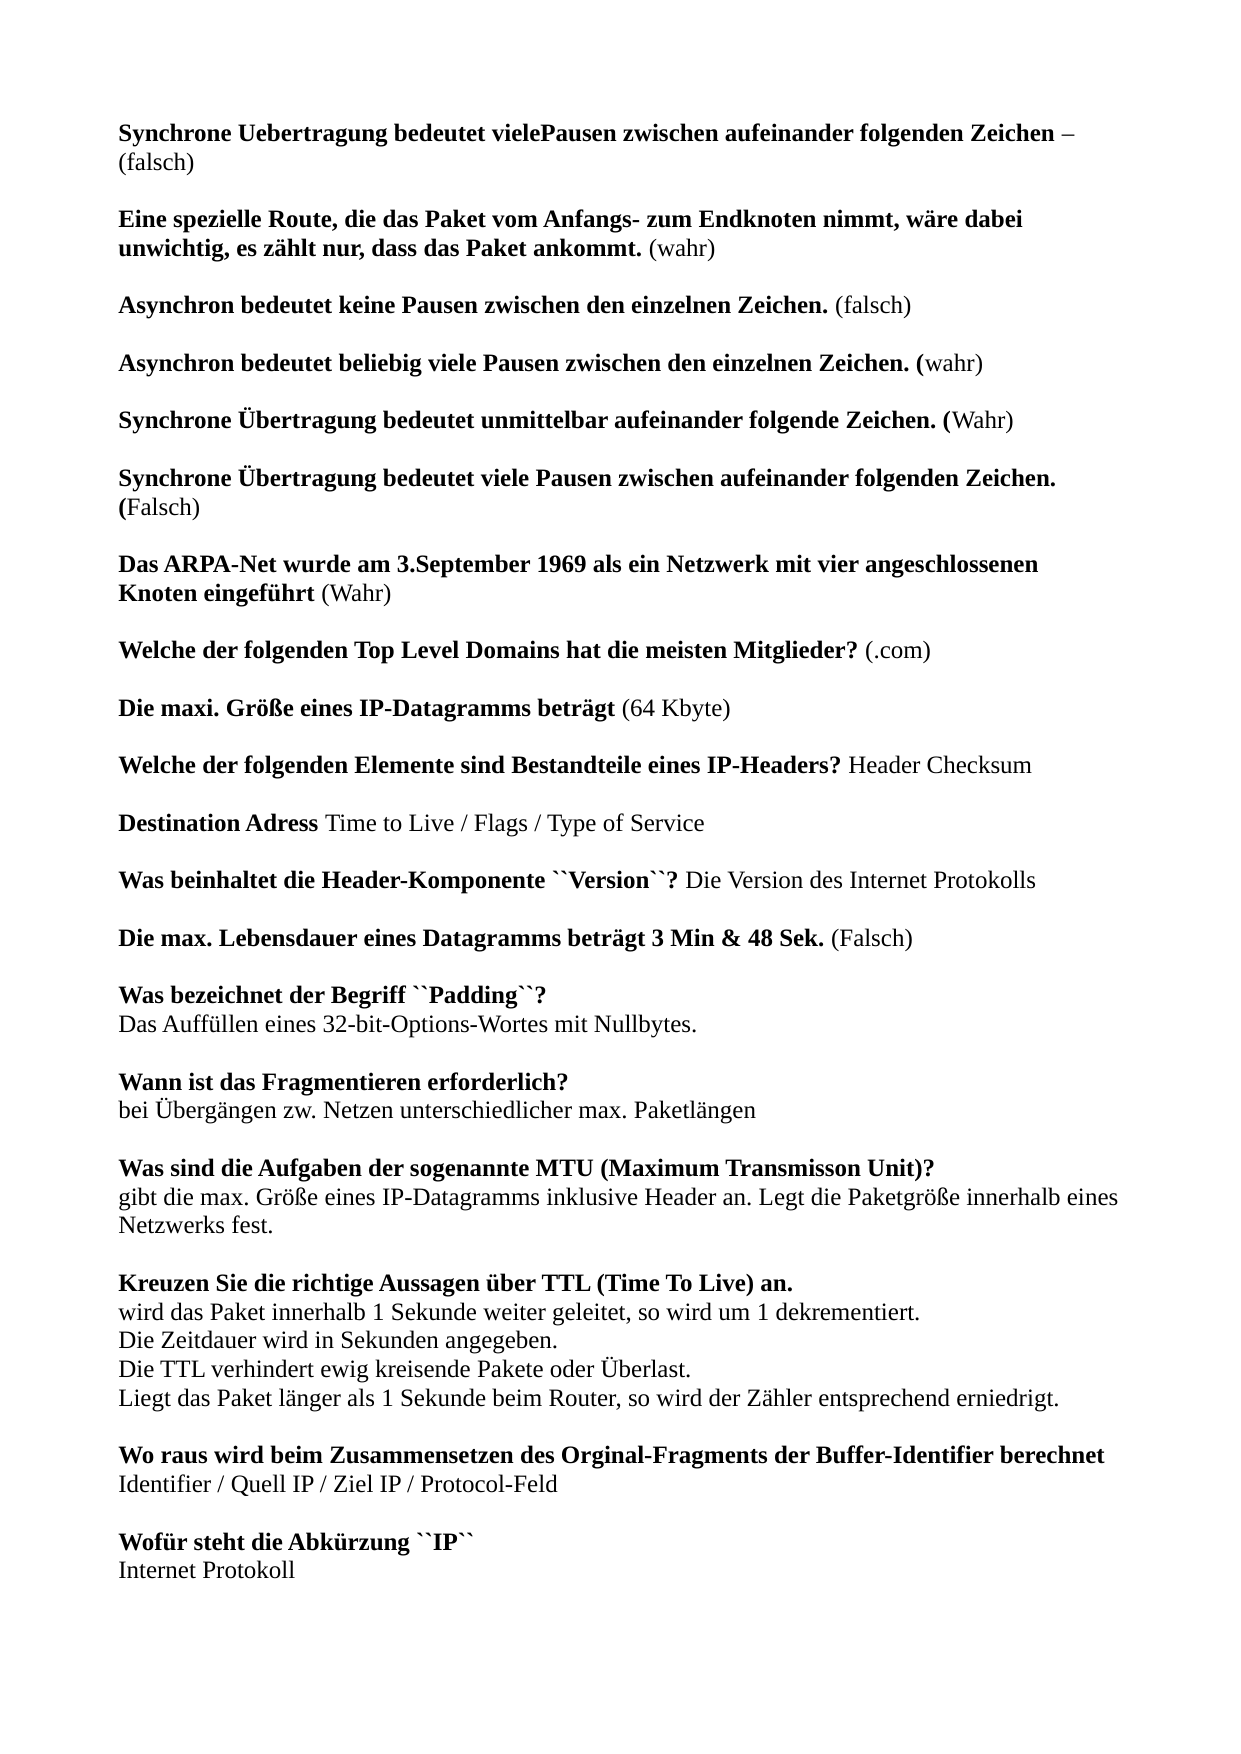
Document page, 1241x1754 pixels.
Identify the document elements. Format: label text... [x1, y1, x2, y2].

text Die Zeitdauer wird in Sekunden angegeben. [118, 1326, 1122, 1354]
text wird das Paket innerhalb 1 Sekunde weiter geleitet, so wird um 1 dekrementiert. [118, 1297, 1122, 1326]
text Die maxi. Größe eines IP-Datagramms beträgt (64 Kbyte) [118, 693, 1122, 722]
text Was bezeichnet der Begriff ``Padding``? [118, 981, 1122, 1009]
text Synchrone Übertragung bedeutet unmittelbar aufeinander folgende Zeichen. (Wahr) [118, 406, 1122, 434]
text Die TTL verhindert ewig kreisende Pakete oder Überlast. [118, 1354, 1122, 1383]
text Wofür steht die Abkürzung ``IP`` [118, 1527, 1122, 1556]
text Asynchron bedeutet beliebig viele Pausen zwischen den einzelnen Zeichen. (wahr) [118, 348, 1122, 377]
text Welche der folgenden Top Level Domains hat die meisten Mitglieder? (.com) [118, 636, 1122, 664]
text Asynchron bedeutet keine Pausen zwischen den einzelnen Zeichen. (falsch) [118, 291, 1122, 319]
text Was beinhaltet die Header-Komponente ``Version``? Die Version des Internet Protokolls [118, 866, 1122, 894]
text Kreuzen Sie die richtige Aussagen über TTL (Time To Live) an. [118, 1268, 1122, 1297]
text Das ARPA-Net wurde am 3.September 1969 als ein Netzwerk mit vier angeschlossenen Knoten eingeführt (Wahr) [118, 549, 1122, 607]
text Die max. Lebensdauer eines Datagramms beträgt 3 Min & 48 Sek. (Falsch) [118, 923, 1122, 952]
text Synchrone Uebertragung bedeutet vielePausen zwischen aufeinander folgenden Zeichen – (falsch) [118, 118, 1122, 176]
text Das Auffüllen eines 32-bit-Options-Wortes mit Nullbytes. [118, 1009, 1122, 1038]
text Internet Protokoll [118, 1556, 1122, 1584]
text bei Übergängen zw. Netzen unterschiedlicher max. Paketlängen [118, 1096, 1122, 1124]
text Wo raus wird beim Zusammensetzen des Orginal-Fragments der Buffer-Identifier berechnet [118, 1441, 1122, 1469]
text Eine spezielle Route, die das Paket vom Anfangs- zum Endknoten nimmt, wäre dabei unwichtig, es zählt nur, dass das Paket ankommt. (wahr) [118, 204, 1122, 262]
text Wann ist das Fragmentieren erforderlich? [118, 1067, 1122, 1096]
text Was sind die Aufgaben der sogenannte MTU (Maximum Transmisson Unit)? [118, 1153, 1122, 1182]
text gibt die max. Größe eines IP-Datagramms inklusive Header an. Legt die Paketgröße innerhalb eines Netzwerks fest. [118, 1182, 1122, 1239]
text Welche der folgenden Elemente sind Bestandteile eines IP-Headers? Header Checksum [118, 751, 1122, 779]
text Destination Adress Time to Live / Flags / Type of Service [118, 808, 1122, 837]
text Liegt das Paket länger als 1 Sekunde beim Router, so wird der Zähler entsprechend erniedrigt. [118, 1383, 1122, 1412]
text Identifier / Quell IP / Ziel IP / Protocol-Feld [118, 1469, 1122, 1498]
text Synchrone Übertragung bedeutet viele Pausen zwischen aufeinander folgenden Zeichen. (Falsch) [118, 463, 1122, 521]
